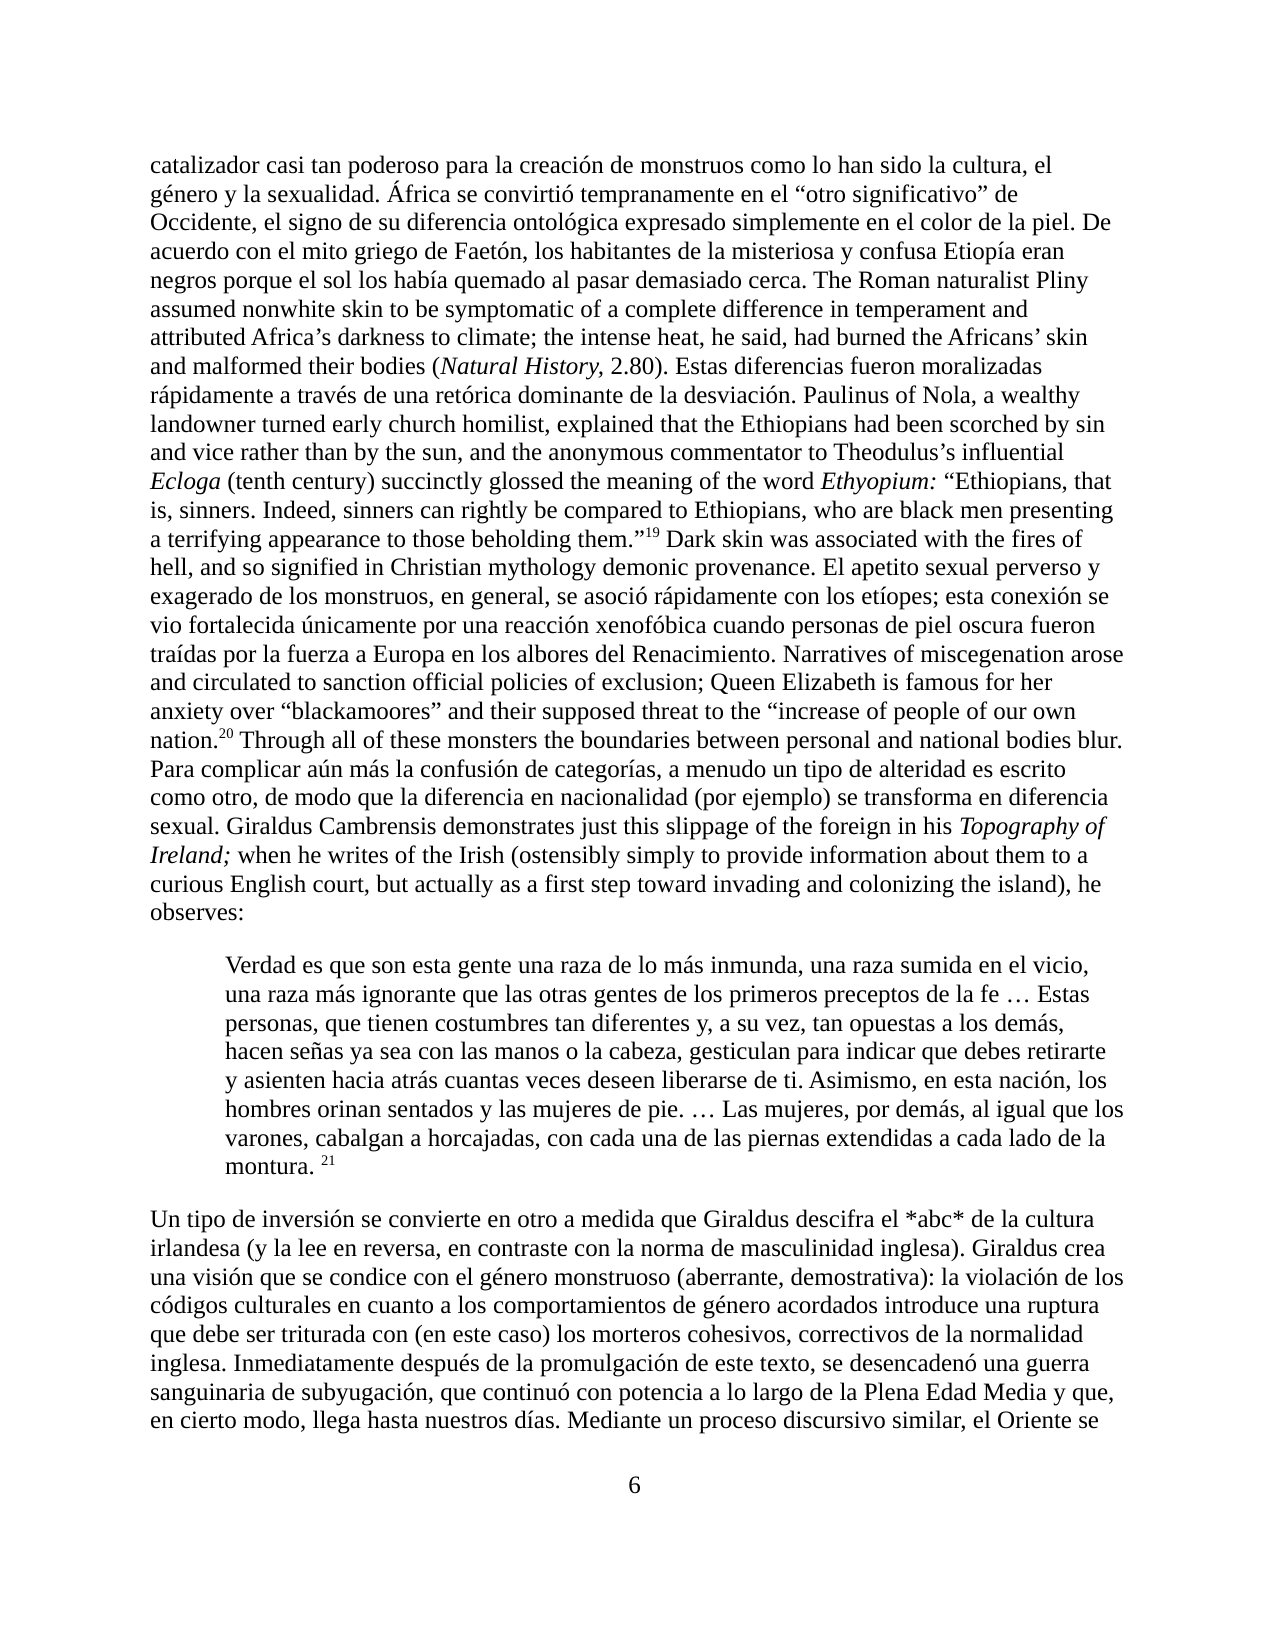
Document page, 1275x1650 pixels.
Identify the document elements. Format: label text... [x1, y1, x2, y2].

text Un tipo de inversión se convierte en otro a medida que Giraldus descifra el *abc* de la cultura irlandesa (y la lee en reversa, en contraste con la norma de masculinidad inglesa). Giraldus crea una visión que se condice con el género monstruoso (aberrante, demostrativa): la violación de los códigos culturales en cuanto a los comportamientos de género acordados introduce una ruptura que debe ser triturada con (en este caso) los morteros cohesivos, correctivos de la normalidad inglesa. Inmediatamente después de la promulgación de este texto, se desencadenó una guerra sanguinaria de subyugación, que continuó con potencia a lo largo de la Plena Edad Media y que, en cierto modo, llega hasta nuestros días. Mediante un proceso discursivo similar, el Oriente se [150, 1204, 1125, 1434]
text catalizador casi tan poderoso para la creación de monstruos como lo han sido la cultura, el género y la sexualidad. África se convirtió tempranamente en el “otro significativo” de Occidente, el signo de su diferencia ontológica expresado simplemente en el color de la piel. De acuerdo con el mito griego de Faetón, los habitantes de la misteriosa y confusa Etiopía eran negros porque el sol los había quemado al pasar demasiado cerca. The Roman naturalist Pliny assumed nonwhite skin to be symptomatic of a complete difference in temperament and attributed Africa’s darkness to climate; the intense heat, he said, had burned the Africans’ skin and malformed their bodies (Natural History, 2.80). Estas diferencias fueron moralizadas rápidamente a través de una retórica dominante de la desviación. Paulinus of Nola, a wealthy landowner turned early church homilist, explained that the Ethiopians had been scorched by sin and vice rather than by the sun, and the anonymous commentator to Theodulus’s influential Ecloga (tenth century) succinctly glossed the meaning of the word Ethyopium: “Ethiopians, that is, sinners. Indeed, sinners can rightly be compared to Ethiopians, who are black men presenting a terrifying appearance to those beholding them.” Dark skin was associated with the fires of hell, and so signified in Christian mythology demonic provenance. El apetito sexual perverso y exagerado de los monstruos, en general, se asoció rápidamente con los etíopes; esta conexión se vio fortalecida únicamente por una reacción xenofóbica cuando personas de piel oscura fueron traídas por la fuerza a Europa en los albores del Renacimiento. Narratives of miscegenation arose and circulated to sanction official policies of exclusion; Queen Elizabeth is famous for her anxiety over “blackamoores” and their supposed threat to the “increase of people of our own nation. Through all of these monsters the boundaries between personal and national bodies blur. Para complicar aún más la confusión de categorías, a menudo un tipo de alteridad es escrito como otro, de modo que la diferencia en nacionalidad (por ejemplo) se transforma en diferencia sexual. Giraldus Cambrensis demonstrates just this slippage of the foreign in his Topography of Ireland; when he writes of the Irish (ostensibly simply to provide information about them to a curious English court, but actually as a first step toward invading and colonizing the island), he observes: [150, 150, 1125, 926]
text Verdad es que son esta gente una raza de lo más inmunda, una raza sumida en el vicio, una raza más ignorante que las otras gentes de los primeros preceptos de la fe … Estas personas, que tienen costumbres tan diferentes y, a su vez, tan opuestas a los demás, hacen señas ya sea con las manos o la cabeza, gesticulan para indicar que debes retirarte y asienten hacia atrás cuantas veces deseen liberarse de ti. Asimismo, en esta nación, los hombres orinan sentados y las mujeres de pie. … Las mujeres, por demás, al igual que los varones, cabalgan a horcajadas, con cada una de las piernas extendidas a cada lado de la montura. [225, 950, 1125, 1180]
